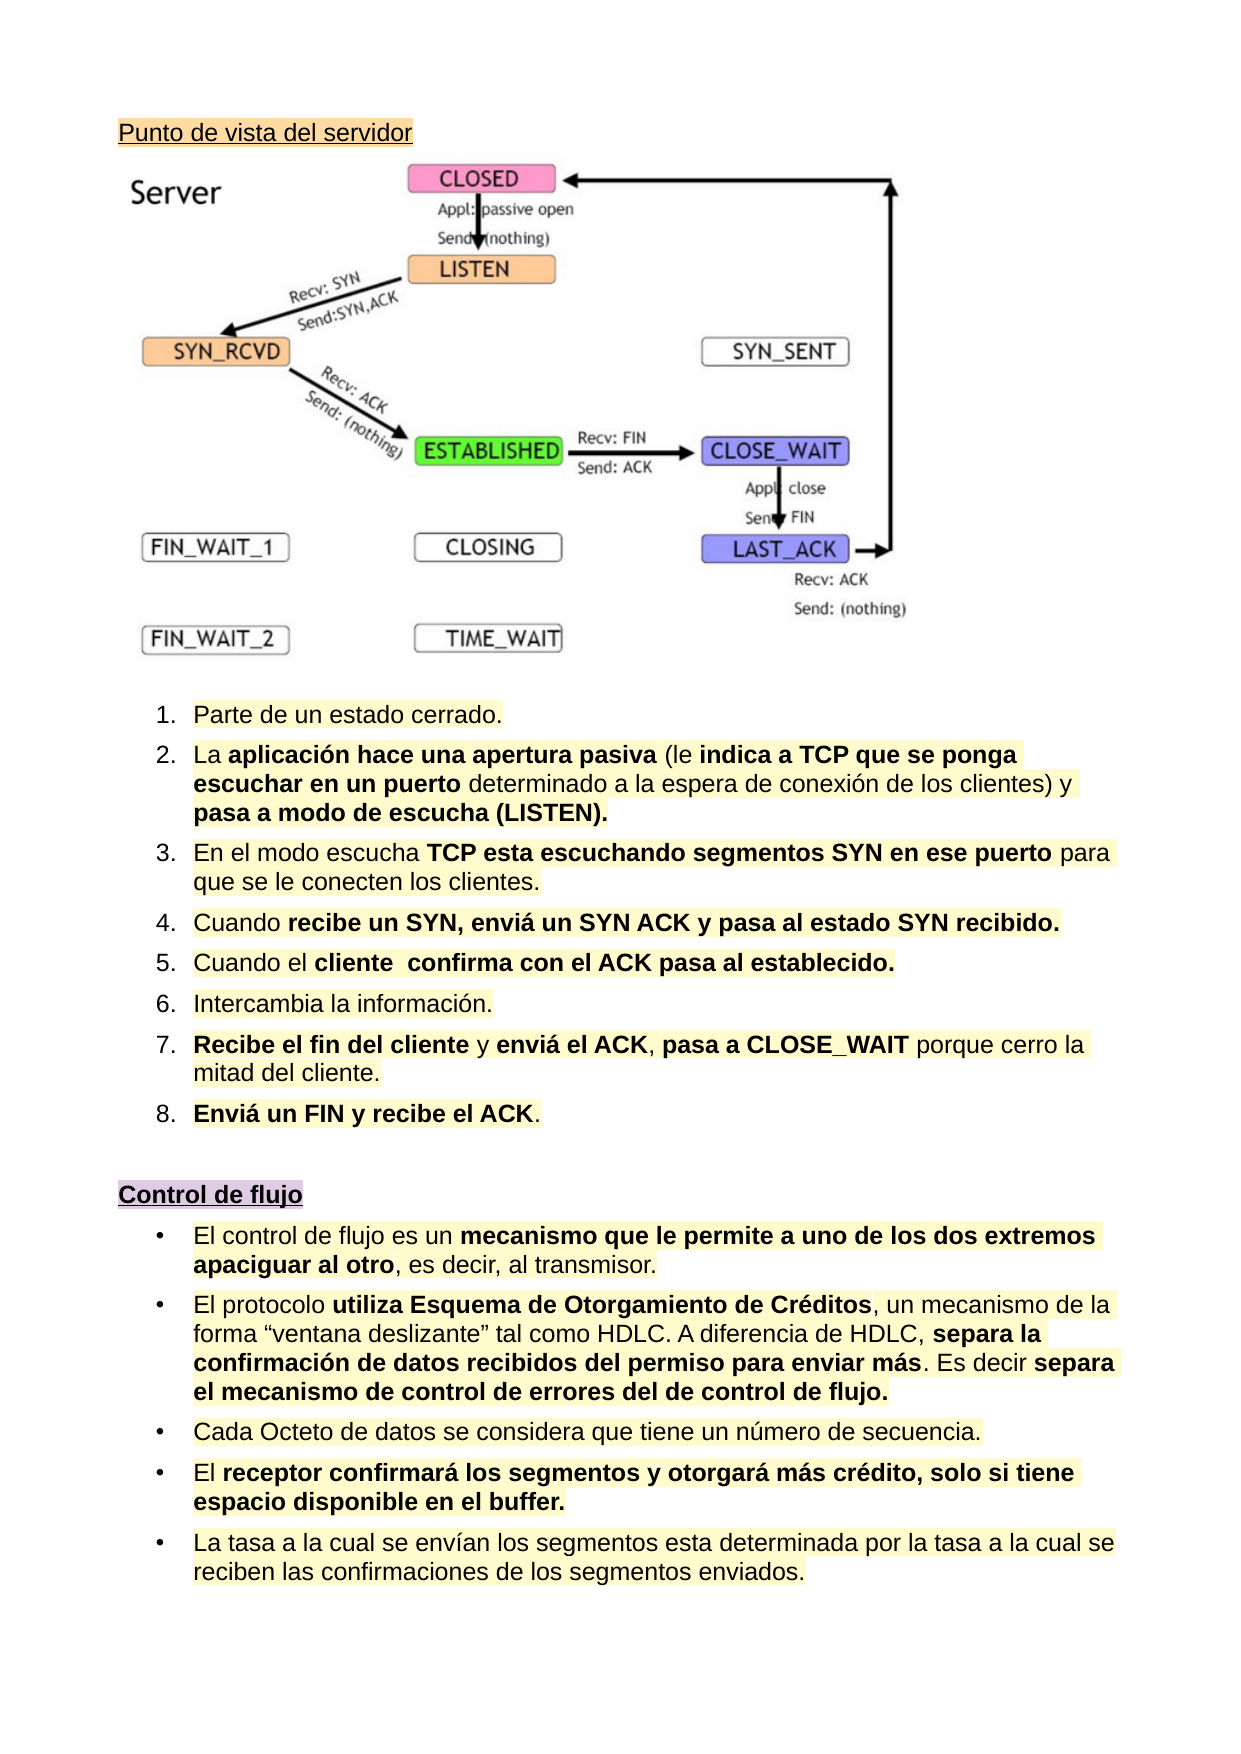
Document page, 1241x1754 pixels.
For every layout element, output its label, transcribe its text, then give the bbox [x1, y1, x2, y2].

list Parte de un estado cerrado. [156, 700, 1122, 728]
list Enviá un FIN y recibe el ACK. [156, 1099, 1122, 1128]
picture [126, 152, 908, 659]
list El receptor confirmará los segmentos y otorgará más crédito, solo si tiene espacio disponible en el buffer. [156, 1458, 1122, 1516]
list Cuando el cliente confirma con el ACK pasa al establecido. [156, 948, 1122, 977]
list En el modo escucha TCP esta escuchando segmentos SYN en ese puerto para que se le conecten los clientes. [156, 838, 1122, 896]
list Cuando recibe un SYN, enviá un SYN ACK y pasa al estado SYN recibido. [156, 908, 1122, 937]
list Intercambia la información. [156, 989, 1122, 1018]
list Recibe el fin del cliente y enviá el ACK, pasa a CLOSE_WAIT porque cerro la mitad del cliente. [156, 1030, 1122, 1087]
text Punto de vista del servidor [118, 118, 1122, 147]
list La aplicación hace una apertura pasiva (le indica a TCP que se ponga escuchar en un puerto determinado a la espera de conexión de los clientes) y pasa a modo de escucha (LISTEN). [156, 740, 1122, 827]
list La tasa a la cual se envían los segmentos esta determinada por la tasa a la cual se reciben las confirmaciones de los segmentos enviados. [156, 1528, 1122, 1585]
list El control de flujo es un mecanismo que le permite a uno de los dos extremos apaciguar al otro, es decir, al transmisor. [156, 1221, 1122, 1278]
list Cada Octeto de datos se considera que tiene un número de secuencia. [156, 1417, 1122, 1446]
text Control de flujo [118, 1180, 1122, 1209]
list El protocolo utiliza Esquema de Otorgamiento de Créditos, un mecanismo de la forma “ventana deslizante” tal como HDLC. A diferencia de HDLC, separa la confirmación de datos recibidos del permiso para enviar más. Es decir separa el mecanismo de control de errores del de control de flujo. [156, 1290, 1122, 1406]
